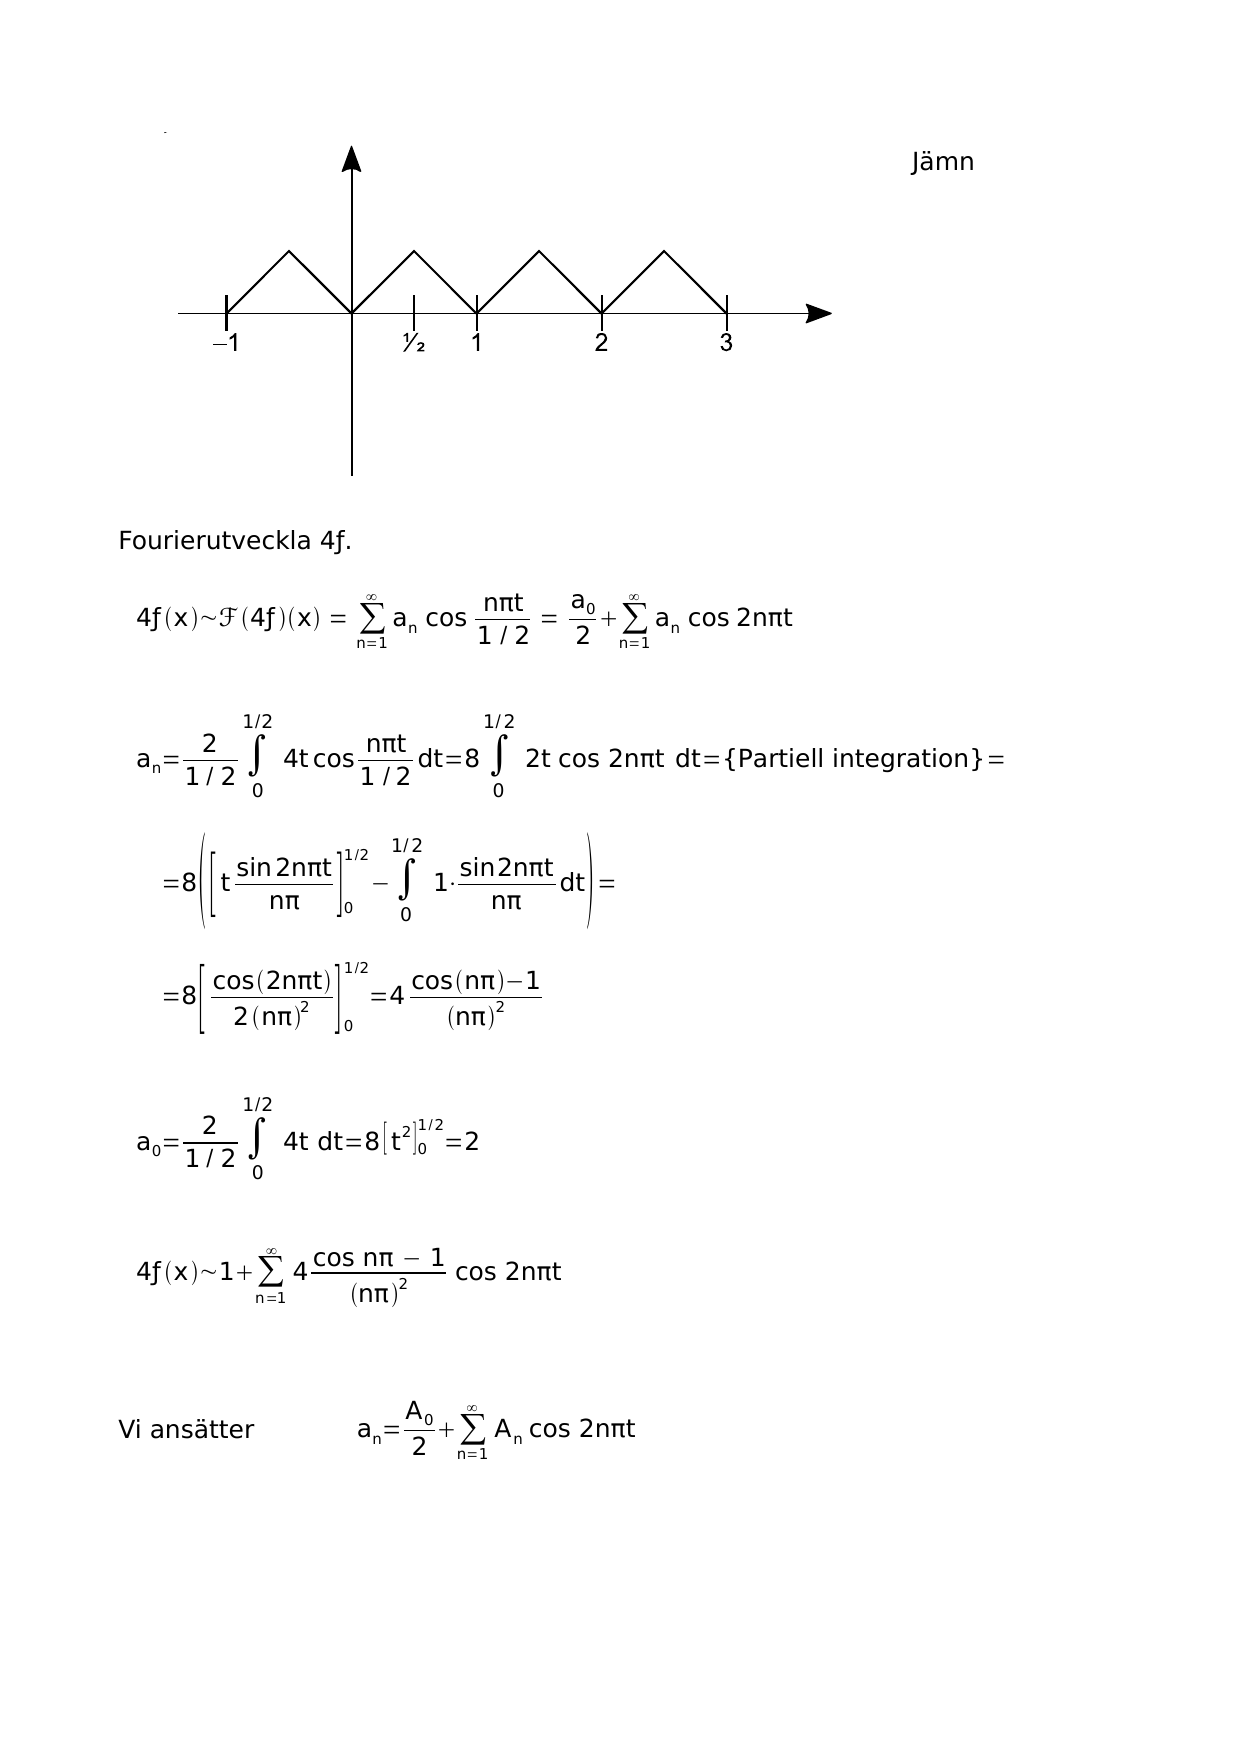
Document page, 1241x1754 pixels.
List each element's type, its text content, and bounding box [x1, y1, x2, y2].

text Jämn [353, 147, 1122, 176]
text Fourierutveckla 4ƒ. [118, 526, 1122, 556]
text Vi ansätter [118, 1396, 1122, 1464]
text [118, 147, 351, 176]
